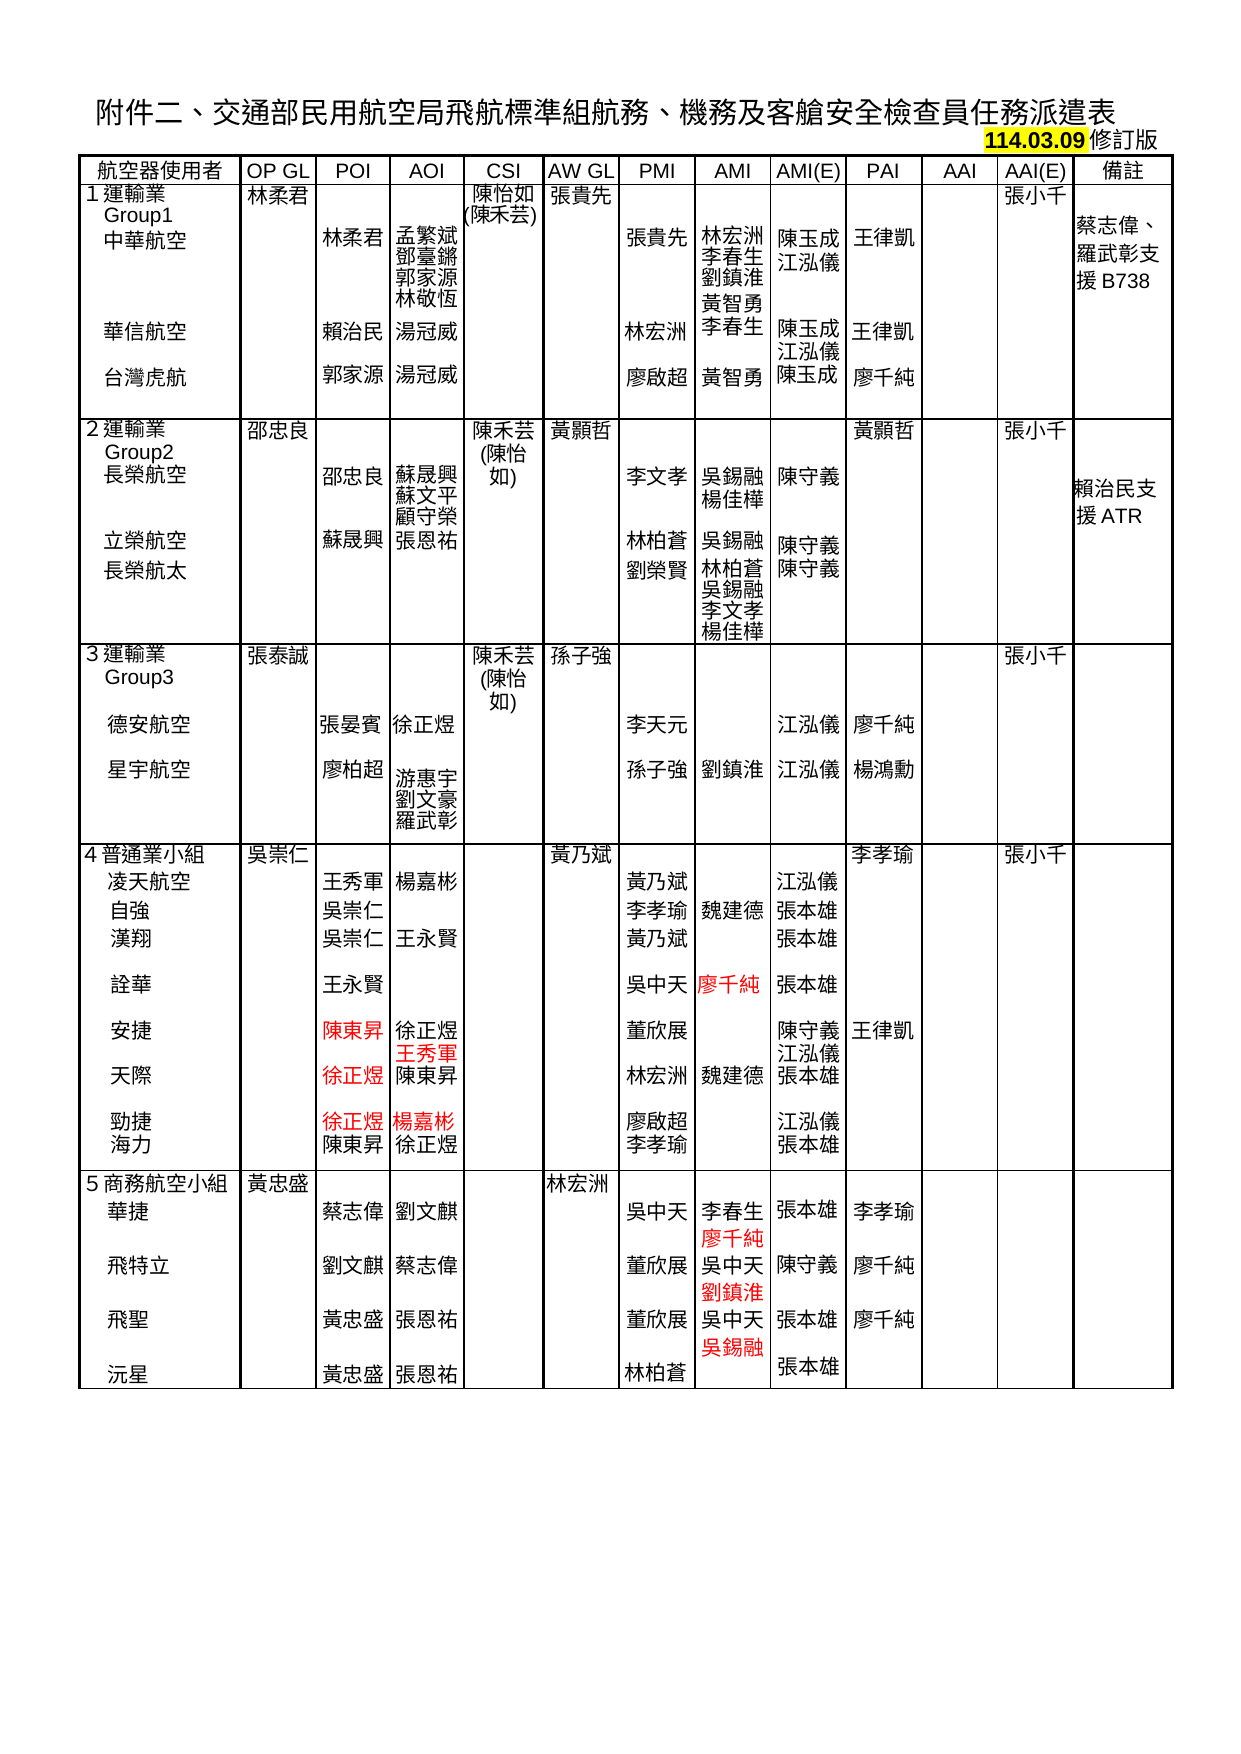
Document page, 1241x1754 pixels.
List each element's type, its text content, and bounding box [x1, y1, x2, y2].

table_cell 廖千純 [847, 364, 921, 418]
table_cell 江泓儀 [771, 760, 845, 843]
text 114.03.09修訂版 [96, 128, 1181, 153]
table_cell ３運輸業 Group3 [81, 645, 239, 714]
table_cell 李春生 [696, 316, 770, 364]
table_cell [847, 529, 921, 558]
table_cell [696, 1171, 770, 1198]
table_cell 邵忠良 [317, 420, 389, 528]
table_cell 張小千 [998, 185, 1072, 316]
table_cell １運輸業 Group1 中華航空 [81, 185, 239, 316]
table_cell 魏建德 [696, 1066, 770, 1169]
table_cell 張本雄 [771, 1198, 845, 1252]
table_cell [545, 714, 618, 759]
table_cell 林宏洲 [545, 1171, 618, 1198]
table_cell 張本雄 [771, 974, 845, 1020]
table_cell [923, 316, 997, 364]
text 附件二、交通部民用航空局飛航標準組航務、機務及客艙安全檢查員任務派遣表 [96, 101, 1181, 128]
table_cell [465, 845, 542, 871]
table_cell [923, 1198, 997, 1252]
table_cell [242, 714, 315, 759]
table_cell [998, 974, 1072, 1020]
table_cell [465, 1171, 542, 1198]
table_cell [1075, 928, 1171, 974]
table_cell [620, 1171, 694, 1198]
table_cell 長榮航太 [81, 558, 239, 643]
table_cell 林宏洲 李春生 劉鎮淮 黃智勇 [696, 185, 770, 316]
table_cell [465, 1252, 542, 1306]
table_cell [545, 1020, 618, 1066]
table_cell 董欣展 [620, 1252, 694, 1306]
table_cell [545, 974, 618, 1020]
table_cell 王永賢 [391, 928, 463, 974]
table_cell [1075, 1020, 1171, 1066]
table_header AMI [696, 157, 770, 184]
table_cell [923, 928, 997, 974]
table_cell [242, 529, 315, 558]
table_cell [545, 364, 618, 418]
table_cell 張貴先 [620, 185, 694, 316]
table_cell 黃乃斌 [545, 845, 618, 871]
table_cell [242, 364, 315, 418]
table_cell 吳中天 [620, 974, 694, 1020]
table_cell [923, 900, 997, 928]
table_cell [465, 1306, 542, 1387]
table_cell [923, 1252, 997, 1306]
table_cell 黃乃斌 [620, 928, 694, 974]
table_cell [465, 1020, 542, 1066]
table_cell 張貴先 [545, 185, 618, 316]
table_cell 黃忠盛 黃忠盛 [317, 1306, 389, 1387]
table_cell 王秀軍 [317, 871, 389, 900]
table_cell 張恩祐 張恩祐 [391, 1306, 463, 1387]
table_cell [1075, 871, 1171, 900]
table_cell 張本雄 張本雄 [771, 1306, 845, 1387]
table_cell 黃忠盛 [242, 1171, 315, 1198]
table_cell 王律凱 [847, 316, 921, 364]
table_cell 陳守義 江泓儀 [771, 1020, 845, 1066]
table_cell [998, 1020, 1072, 1066]
table_cell [696, 645, 770, 714]
table_cell 蔡志偉 [317, 1198, 389, 1252]
table_cell [771, 1171, 845, 1198]
table_cell [242, 1306, 315, 1387]
table_cell [1075, 1198, 1171, 1252]
table_cell 湯冠威 [391, 364, 463, 418]
table_cell 陳禾芸 (陳怡如) [465, 420, 542, 643]
table_header PMI [620, 157, 694, 184]
table_cell 孫子強 [620, 760, 694, 843]
table_cell [465, 974, 542, 1020]
table_cell [545, 529, 618, 558]
table_cell [923, 974, 997, 1020]
table_header POI [317, 157, 389, 184]
table_cell ２運輸業 Group2 長榮航空 [81, 420, 239, 528]
table_cell [465, 714, 542, 759]
table_cell [923, 760, 997, 843]
table_cell 劉文麒 [317, 1252, 389, 1306]
table_cell 劉鎮淮 [696, 760, 770, 843]
table_cell 德安航空 [81, 714, 239, 759]
table_cell 賴治民支援ATR [1075, 420, 1171, 643]
table_cell [998, 900, 1072, 928]
table_cell [998, 364, 1072, 418]
table_cell [391, 845, 463, 871]
table_cell 陳守義 [771, 1252, 845, 1306]
table_cell 林宏洲 廖啟超 李孝瑜 [620, 1066, 694, 1169]
table_cell [465, 1198, 542, 1252]
table_cell [1075, 645, 1171, 714]
table_cell [923, 364, 997, 418]
table_cell [391, 1171, 463, 1198]
table_cell [242, 928, 315, 974]
table_cell 陳守義 陳守義 陳守義 [771, 420, 845, 643]
table_cell [998, 1066, 1072, 1169]
table_cell 漢翔 [81, 928, 239, 974]
table_cell [545, 1306, 618, 1387]
table_cell 林宏洲 [620, 316, 694, 364]
table_cell [1075, 1171, 1171, 1198]
table_cell 徐正煜 [391, 714, 463, 759]
table_cell [923, 1066, 997, 1169]
table_cell 廖千純 [847, 1252, 921, 1306]
table_cell 孟繁斌 鄧臺鏘 郭家源 林敬恆 [391, 185, 463, 316]
table_cell [545, 871, 618, 900]
table_cell 飛聖 沅星 [81, 1306, 239, 1387]
table_cell 張小千 [998, 845, 1072, 871]
table_cell [545, 316, 618, 364]
table_cell 李春生 廖千純 [696, 1198, 770, 1252]
table_cell [242, 871, 315, 900]
table_cell [771, 645, 845, 714]
table_cell [1075, 974, 1171, 1020]
table_cell 徐正煜 徐正煜 陳東昇 [317, 1066, 389, 1169]
table_cell 華捷 [81, 1198, 239, 1252]
table_cell 江泓儀 [771, 714, 845, 759]
table_cell 張本雄 [771, 900, 845, 928]
table_cell 凌天航空 [81, 871, 239, 900]
table_cell 張小千 [998, 645, 1072, 714]
table_cell [242, 316, 315, 364]
table_cell [771, 845, 845, 871]
table_cell 林柔君 [317, 185, 389, 316]
table_cell 陳玉成 江泓儀 [771, 185, 845, 316]
table_cell [242, 1066, 315, 1169]
table_cell 蘇晟興 [317, 529, 389, 558]
table_cell [317, 558, 389, 643]
table_cell 吳崇仁 [317, 928, 389, 974]
table_cell [696, 928, 770, 974]
table_cell [1075, 1066, 1171, 1169]
table_cell [317, 645, 389, 714]
table_cell [847, 974, 921, 1020]
table_cell 陳東昇 楊嘉彬 徐正煜 [391, 1066, 463, 1169]
table_header CSI [465, 157, 542, 184]
table_header OP GL [242, 157, 315, 184]
table_cell 廖千純 [847, 714, 921, 759]
table_cell 詮華 [81, 974, 239, 1020]
table_cell [696, 1020, 770, 1066]
table_header AAI [923, 157, 997, 184]
table_cell 飛特立 [81, 1252, 239, 1306]
table_cell 董欣展 林柏蒼 [620, 1306, 694, 1387]
table_cell [998, 760, 1072, 843]
table_cell 林柏蒼 [620, 529, 694, 558]
table_header AW GL [545, 157, 618, 184]
table_cell 林柏蒼 吳錫融 李文孝 楊佳樺 [696, 558, 770, 643]
table_cell [998, 714, 1072, 759]
table_cell 孫子強 [545, 645, 618, 714]
table_cell [242, 900, 315, 928]
table_cell [923, 1306, 997, 1387]
table_cell 王律凱 [847, 1020, 921, 1066]
table_cell [923, 1020, 997, 1066]
table_cell 游惠宇 劉文豪 羅武彰 [391, 760, 463, 843]
table_cell [998, 1306, 1072, 1387]
table_cell 吳中天 劉鎮淮 [696, 1252, 770, 1306]
table_cell [923, 1171, 997, 1198]
table_cell 陳東昇 [317, 1020, 389, 1066]
table_cell [465, 900, 542, 928]
table_cell [998, 1252, 1072, 1306]
table_cell [620, 845, 694, 871]
table_cell [923, 420, 997, 643]
table_cell [620, 645, 694, 714]
table_cell 陳怡如 (陳禾芸) [465, 185, 542, 364]
table_cell [1075, 316, 1171, 364]
table_cell 天際 勁捷 海力 [81, 1066, 239, 1169]
table_cell [847, 1066, 921, 1169]
table_cell [923, 845, 997, 871]
table_cell 陳玉成江泓儀 [771, 316, 845, 364]
table_cell 廖千純 [696, 974, 770, 1020]
table_cell [847, 558, 921, 643]
table_cell 張泰誠 [242, 645, 315, 714]
table_cell 吳錫融 楊佳樺 [696, 420, 770, 528]
table_cell 楊嘉彬 [391, 871, 463, 900]
table_header 備註 [1075, 157, 1171, 184]
table_cell [1075, 714, 1171, 759]
table_cell [242, 1198, 315, 1252]
table_cell [545, 760, 618, 843]
table_cell 魏建德 [696, 900, 770, 928]
table_cell 黃智勇 [696, 364, 770, 418]
table_cell 王律凱 [847, 185, 921, 316]
table_cell [998, 1198, 1072, 1252]
table_cell [847, 871, 921, 900]
table_cell [1075, 845, 1171, 871]
table_cell [998, 316, 1072, 364]
table_cell 自強 [81, 900, 239, 928]
table_cell 吳中天 [620, 1198, 694, 1252]
table_cell [998, 1171, 1072, 1198]
table_cell 徐正煜 王秀軍 [391, 1020, 463, 1066]
table_cell 吳崇仁 [242, 845, 315, 871]
table_cell 李天元 [620, 714, 694, 759]
table_cell [923, 871, 997, 900]
table_cell 台灣虎航 [81, 364, 239, 418]
table_cell 劉文麒 [391, 1198, 463, 1252]
table_cell [1075, 760, 1171, 843]
table_cell 張小千 [998, 420, 1072, 643]
table_header AAI(E) [998, 157, 1072, 184]
table_cell [545, 558, 618, 643]
table_cell 蘇晟興 蘇文平 顧守榮 [391, 420, 463, 528]
table_cell 江泓儀 [771, 871, 845, 900]
table_cell [1075, 1252, 1171, 1306]
table_cell [242, 1252, 315, 1306]
table_cell [847, 1171, 921, 1198]
table_header 航空器使用者 [81, 157, 239, 184]
table_cell [847, 900, 921, 928]
table_cell [923, 714, 997, 759]
table_cell [465, 928, 542, 974]
table_cell 李孝瑜 [847, 1198, 921, 1252]
table_cell [923, 645, 997, 714]
table_cell 張晏賓 [317, 714, 389, 759]
table_cell 張本雄 [771, 928, 845, 974]
table_header AMI(E) [771, 157, 845, 184]
table_cell 賴治民 [317, 316, 389, 364]
table_cell [545, 928, 618, 974]
table_cell 蔡志偉 [391, 1252, 463, 1306]
table_cell [465, 364, 542, 418]
table_cell [242, 974, 315, 1020]
table_cell 李孝瑜 [847, 845, 921, 871]
table_cell [1075, 1306, 1171, 1387]
table_cell [465, 871, 542, 900]
table_cell [923, 185, 997, 316]
table_cell 張本雄 江泓儀 張本雄 [771, 1066, 845, 1169]
table_cell 郭家源 [317, 364, 389, 418]
table_cell [1075, 900, 1171, 928]
table_cell 王永賢 [317, 974, 389, 1020]
table_cell [545, 1198, 618, 1252]
table_cell 星宇航空 [81, 760, 239, 843]
table_cell [317, 1171, 389, 1198]
table_cell [465, 1066, 542, 1169]
table_cell [998, 928, 1072, 974]
table_cell 李孝瑜 [620, 900, 694, 928]
table_cell 廖啟超 [620, 364, 694, 418]
table_header PAI [847, 157, 921, 184]
table_cell ５商務航空小組 [81, 1171, 239, 1198]
table_cell [391, 900, 463, 928]
table_cell [317, 845, 389, 871]
table_cell 楊鴻勳 [847, 760, 921, 843]
table_cell [696, 845, 770, 871]
table_cell [242, 558, 315, 643]
table_cell 黃顥哲 [545, 420, 618, 528]
table_cell [391, 558, 463, 643]
table_cell 陳禾芸 (陳怡如) [465, 645, 542, 714]
table_cell [545, 1066, 618, 1169]
table_cell [847, 645, 921, 714]
table_cell 華信航空 [81, 316, 239, 364]
table_cell [847, 928, 921, 974]
table_cell [242, 760, 315, 843]
table_cell 吳崇仁 [317, 900, 389, 928]
table_cell [998, 871, 1072, 900]
table_cell [242, 1020, 315, 1066]
table_cell [696, 714, 770, 759]
table_cell 廖千純 [847, 1306, 921, 1387]
table_cell 安捷 [81, 1020, 239, 1066]
table_cell 林柔君 [242, 185, 315, 316]
table_cell 廖柏超 [317, 760, 389, 843]
table_cell 張恩祐 [391, 529, 463, 558]
table_cell [1075, 364, 1171, 418]
table_cell 李文孝 [620, 420, 694, 528]
table_cell [696, 871, 770, 900]
table_header AOI [391, 157, 463, 184]
table_cell 吳中天 吳錫融 [696, 1306, 770, 1387]
table_cell [545, 1252, 618, 1306]
table_cell [391, 974, 463, 1020]
table_cell ４普通業小組 [81, 845, 239, 871]
table_cell [545, 900, 618, 928]
table_cell 黃乃斌 [620, 871, 694, 900]
table_cell [391, 645, 463, 714]
table_cell 湯冠威 [391, 316, 463, 364]
table_cell 蔡志偉、羅武彰支援B738 [1075, 185, 1171, 316]
table_cell 立榮航空 [81, 529, 239, 558]
table_cell 劉榮賢 [620, 558, 694, 643]
table_cell 董欣展 [620, 1020, 694, 1066]
table_cell 吳錫融 [696, 529, 770, 558]
table_cell [465, 760, 542, 843]
table_cell 黃顥哲 [847, 420, 921, 528]
table_cell 陳玉成 [771, 364, 845, 418]
table_cell 邵忠良 [242, 420, 315, 528]
